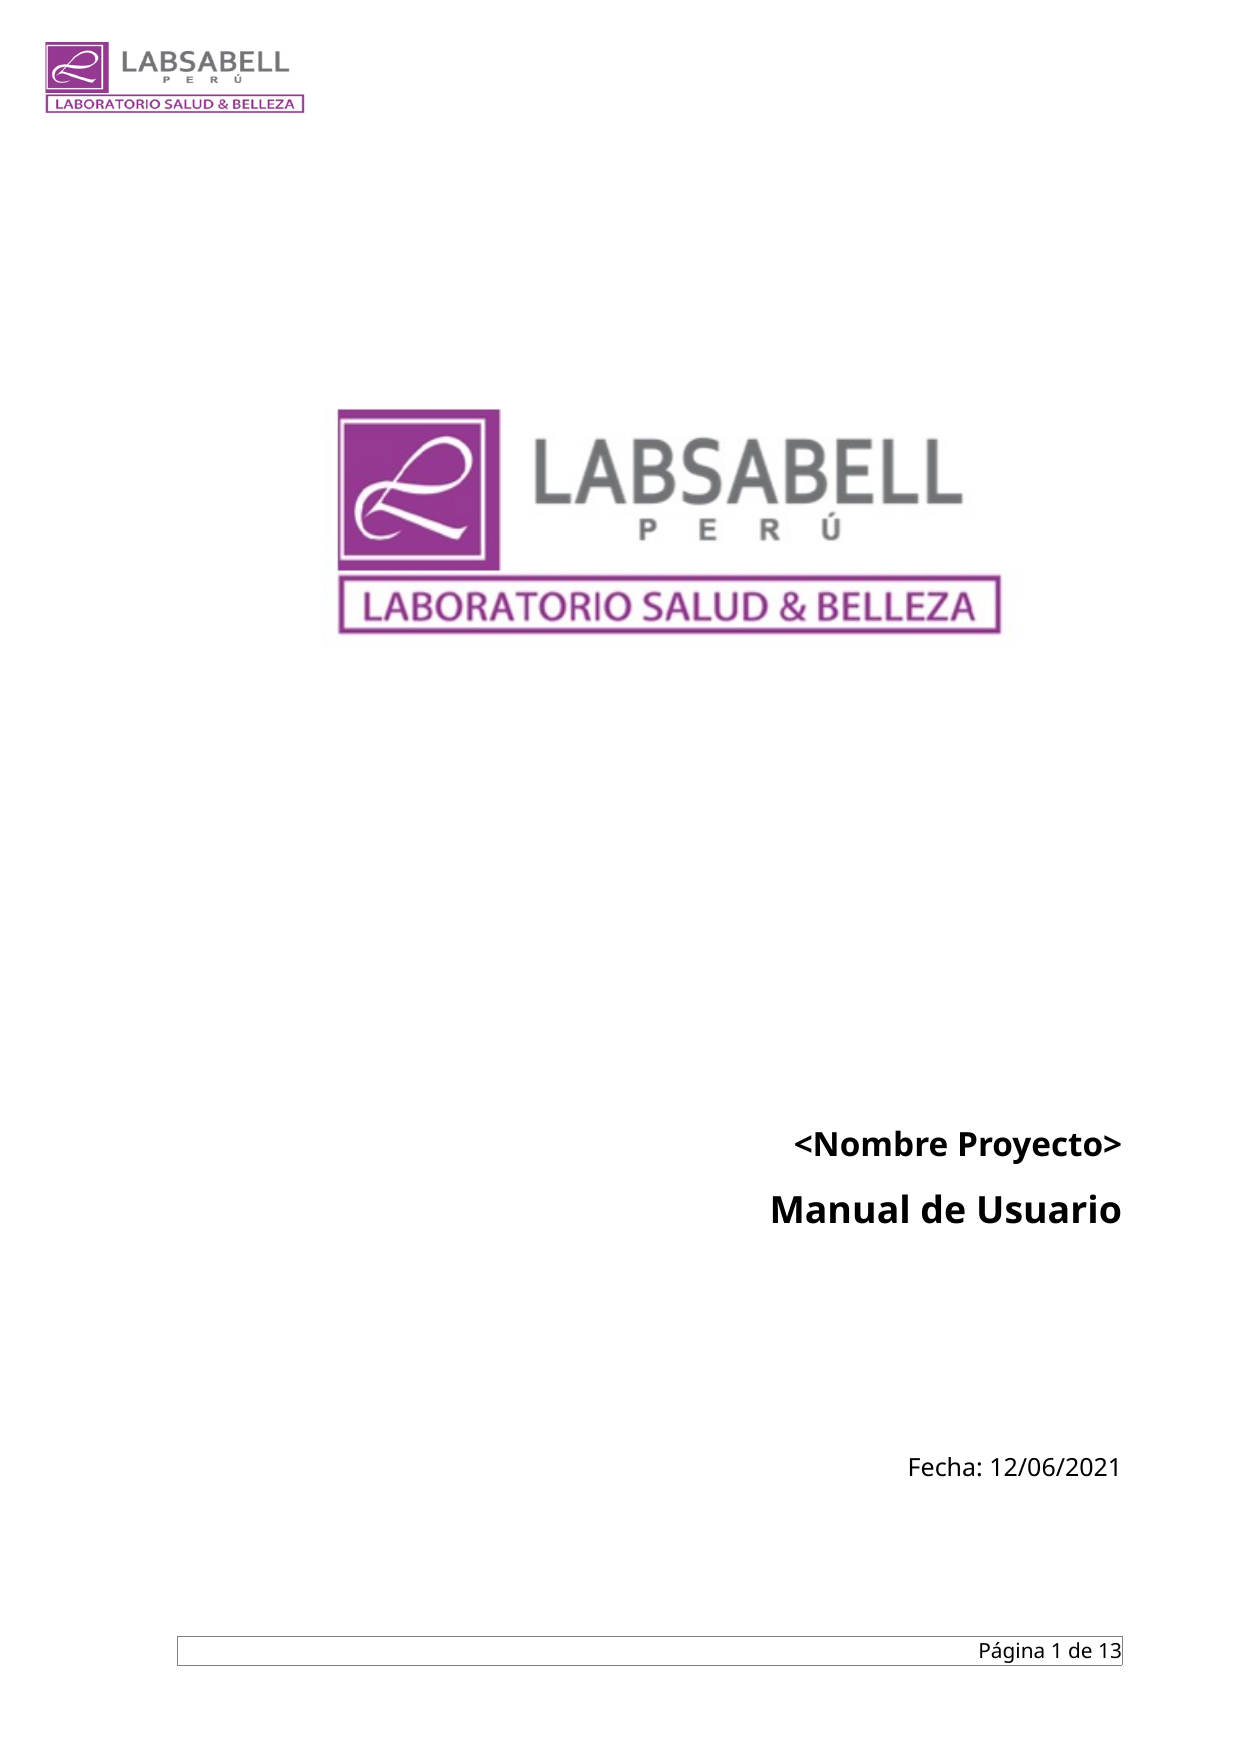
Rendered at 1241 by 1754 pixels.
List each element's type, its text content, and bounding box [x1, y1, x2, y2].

text Manual de Usuario [177, 1183, 1122, 1234]
text SISTEMA SEGUIMIENTO [177, 1120, 1122, 1166]
text Fecha: 12/06/2021 [177, 1449, 1122, 1483]
